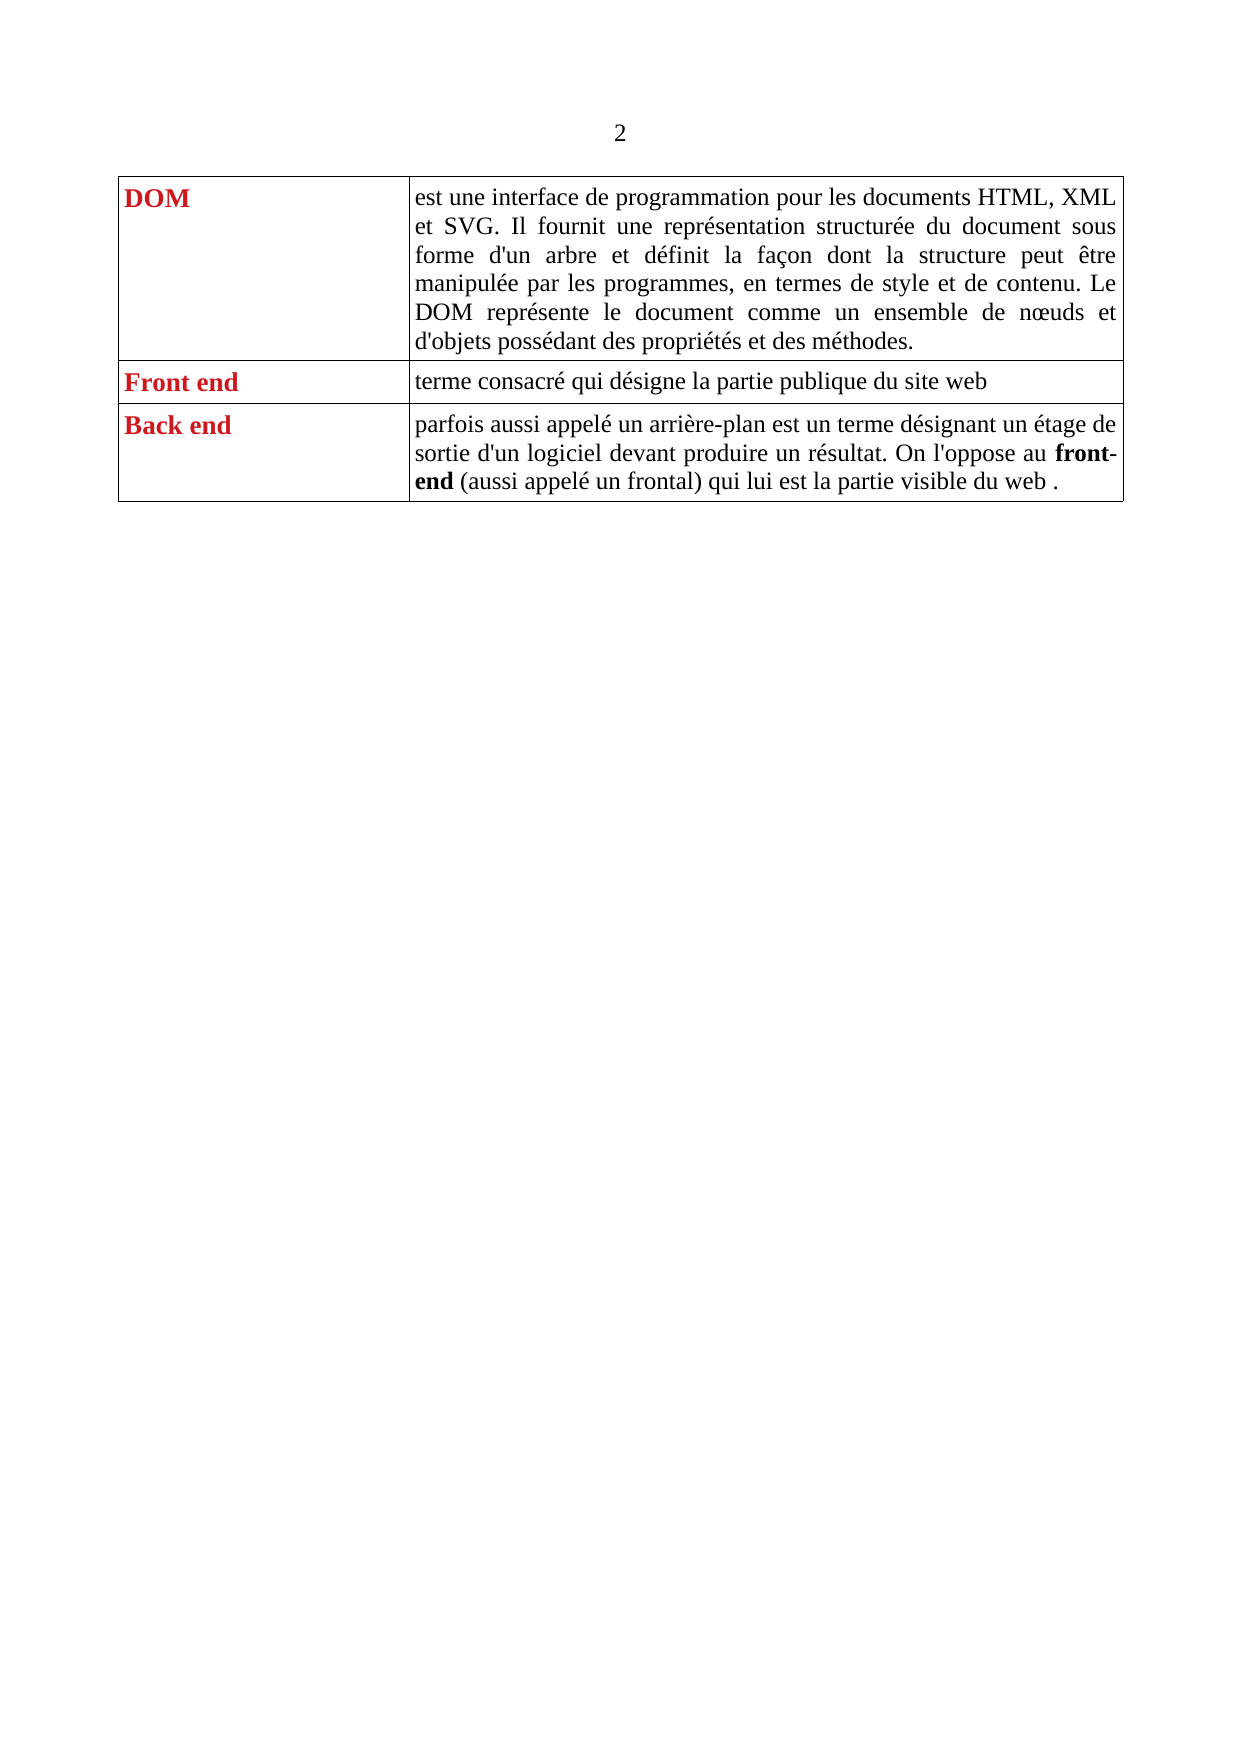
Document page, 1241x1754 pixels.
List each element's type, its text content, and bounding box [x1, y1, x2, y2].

table_cell DOM [119, 177, 409, 360]
table_cell est une interface de programmation pour les documents HTML, XML et SVG. Il fournit une représentation structurée du document sous forme d'un arbre et définit la façon dont la structure peut être manipulée par les programmes, en termes de style et de contenu. Le DOM représente le document comme un ensemble de nœuds et d'objets possédant des propriétés et des méthodes. [410, 177, 1123, 360]
table_cell terme consacré qui désigne la partie publique du site web [410, 361, 1123, 403]
table_cell Back end [119, 404, 409, 501]
table_cell parfois aussi appelé un arrière-plan est un terme désignant un étage de sortie d'un logiciel devant produire un résultat. On l'oppose au front-end (aussi appelé un frontal) qui lui est la partie visible du web . [410, 404, 1123, 501]
table_cell Front end [119, 361, 409, 403]
